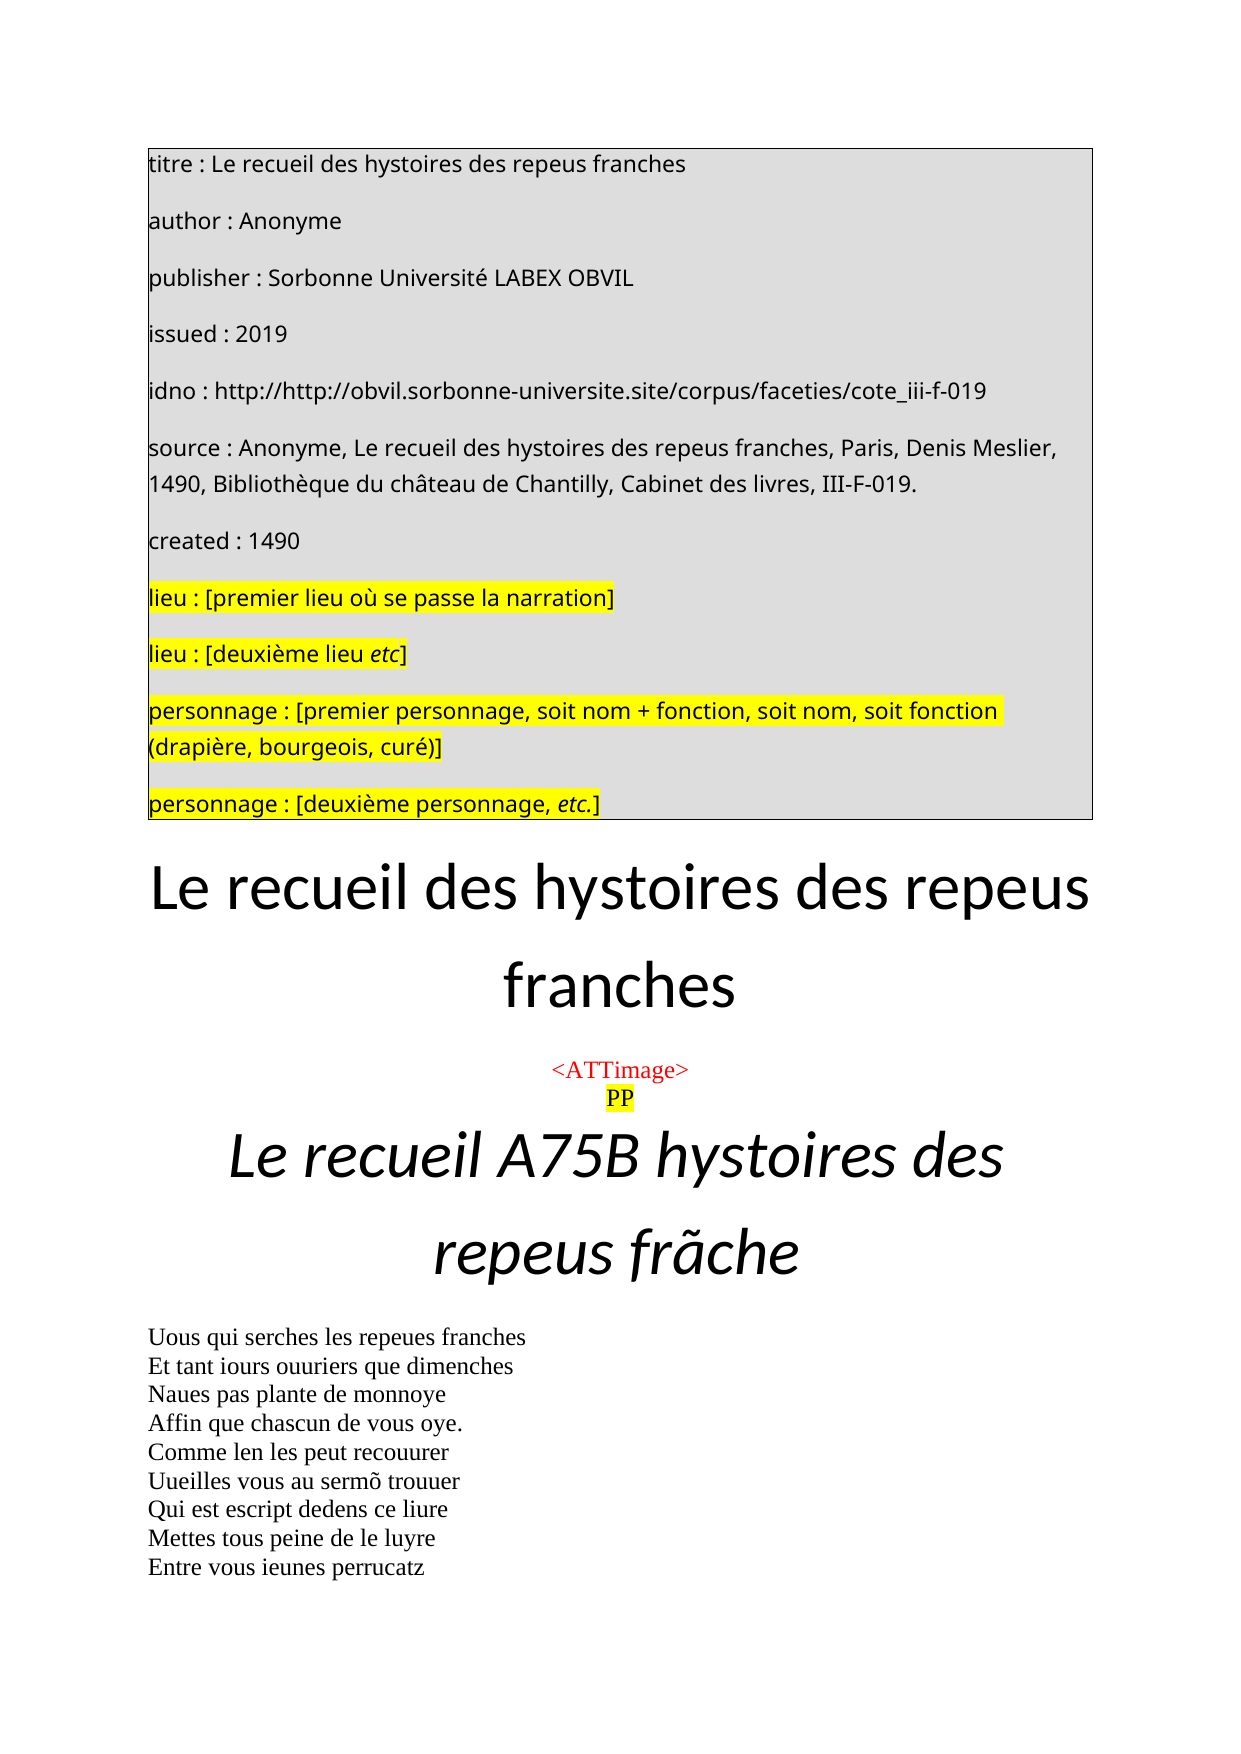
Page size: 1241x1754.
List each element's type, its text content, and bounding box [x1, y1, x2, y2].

text issued : 2019 [149, 318, 1092, 350]
text idno : http://http://obvil.sorbonne-universite.site/corpus/faceties/cote_iii-f-019 [149, 375, 1092, 406]
text Naues pas plante de monnoye [148, 1379, 1093, 1408]
text Entre vous ieunes perrucatz [148, 1552, 1093, 1581]
text Uous qui serches les repeues franches [148, 1322, 1093, 1351]
text Comme len les peut recouurer [148, 1437, 1093, 1466]
text lieu : [premier lieu où se passe la narration] [149, 581, 1092, 613]
text titre : Le recueil des hystoires des repeus franches [149, 149, 1092, 179]
text <ATTimage> [148, 1055, 1093, 1083]
text source : Anonyme, Le recueil des hystoires des repeus franches, Paris, Denis Meslier, 1490, Bibliothèque du château de Chantilly, Cabinet des livres, III-F-019. [149, 431, 1092, 499]
text Qui est escript dedens ce liure [148, 1494, 1093, 1523]
text Le recueil A75B hystoires des repeus frãche [148, 1112, 1093, 1291]
text lieu : [deuxième lieu etc] [149, 638, 1092, 669]
text Affin que chascun de vous oye. [148, 1408, 1093, 1437]
text publisher : Sorbonne Université LABEX OBVIL [149, 261, 1092, 293]
text Mettes tous peine de le luyre [148, 1523, 1093, 1552]
text personnage : [deuxième personnage, etc.] [149, 787, 1092, 819]
text personnage : [premier personnage, soit nom + fonction, soit nom, soit fonction (drapière, bourgeois, curé)] [149, 694, 1092, 762]
text Uueilles vous au sermõ trouuer [148, 1466, 1093, 1494]
text PP [148, 1083, 1093, 1112]
text author : Anonyme [149, 204, 1092, 236]
text Et tant iours ouuriers que dimenches [148, 1351, 1093, 1379]
text Le recueil des hystoires des repeus franches [148, 845, 1093, 1024]
text created : 1490 [149, 524, 1092, 556]
